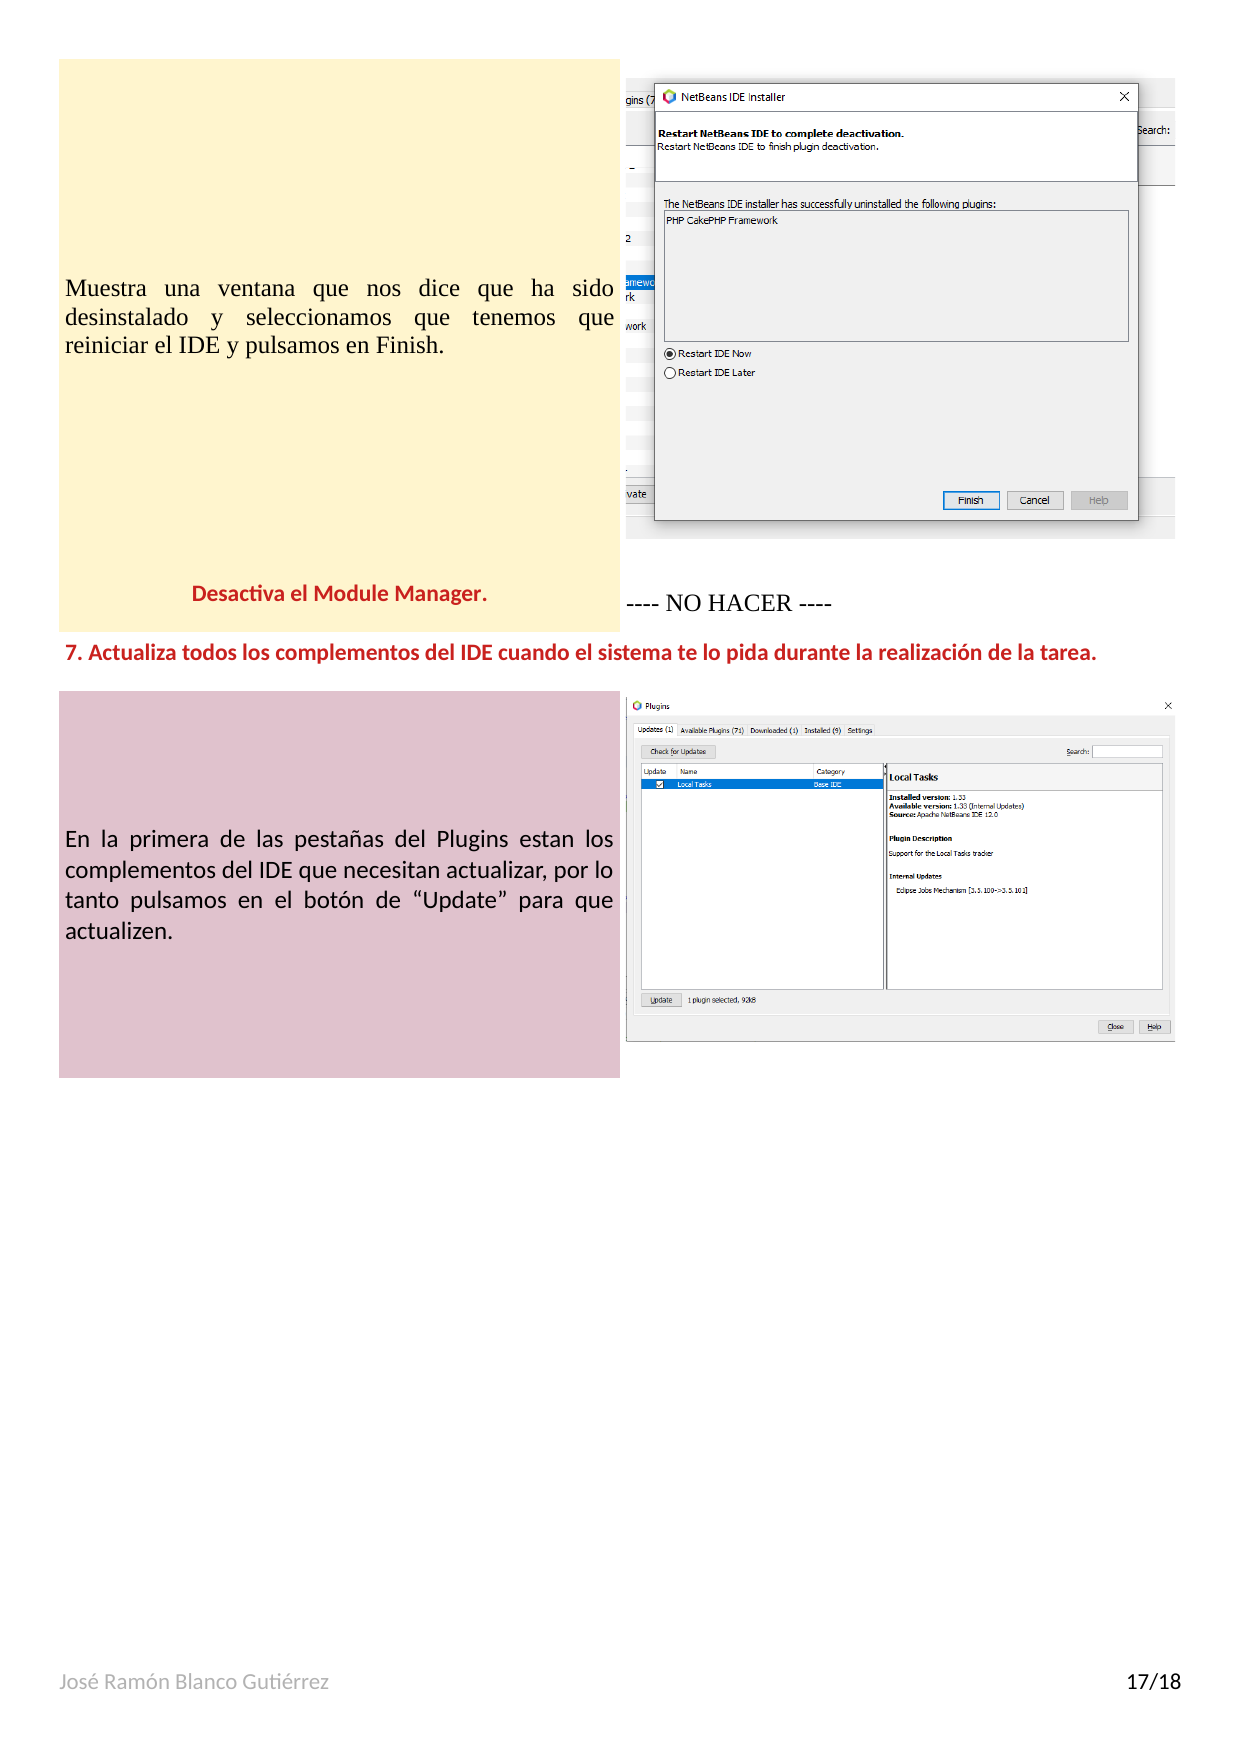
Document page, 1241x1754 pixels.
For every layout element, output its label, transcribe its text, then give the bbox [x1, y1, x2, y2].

table_cell [620, 59, 1181, 573]
table_cell [620, 691, 1181, 1078]
table_header 7. Actualiza todos los complementos del IDE cuando el sistema te lo pida durante la realización de la tarea. [59, 632, 1181, 691]
table_cell En la primera de las pestañas del Plugins estan los complementos del IDE que necesitan actualizar, por lo tanto pulsamos en el botón de “Update” para que actualizen. [59, 691, 620, 1078]
table_cell Muestra una ventana que nos dice que ha sido desinstalado y seleccionamos que tenemos que reiniciar el IDE y pulsamos en Finish. [59, 59, 620, 573]
picture [625, 697, 1176, 1042]
picture [625, 64, 1176, 539]
table_cell Desactiva el Module Manager. [59, 573, 620, 632]
table_cell ---- NO HACER ---- [620, 573, 1181, 632]
